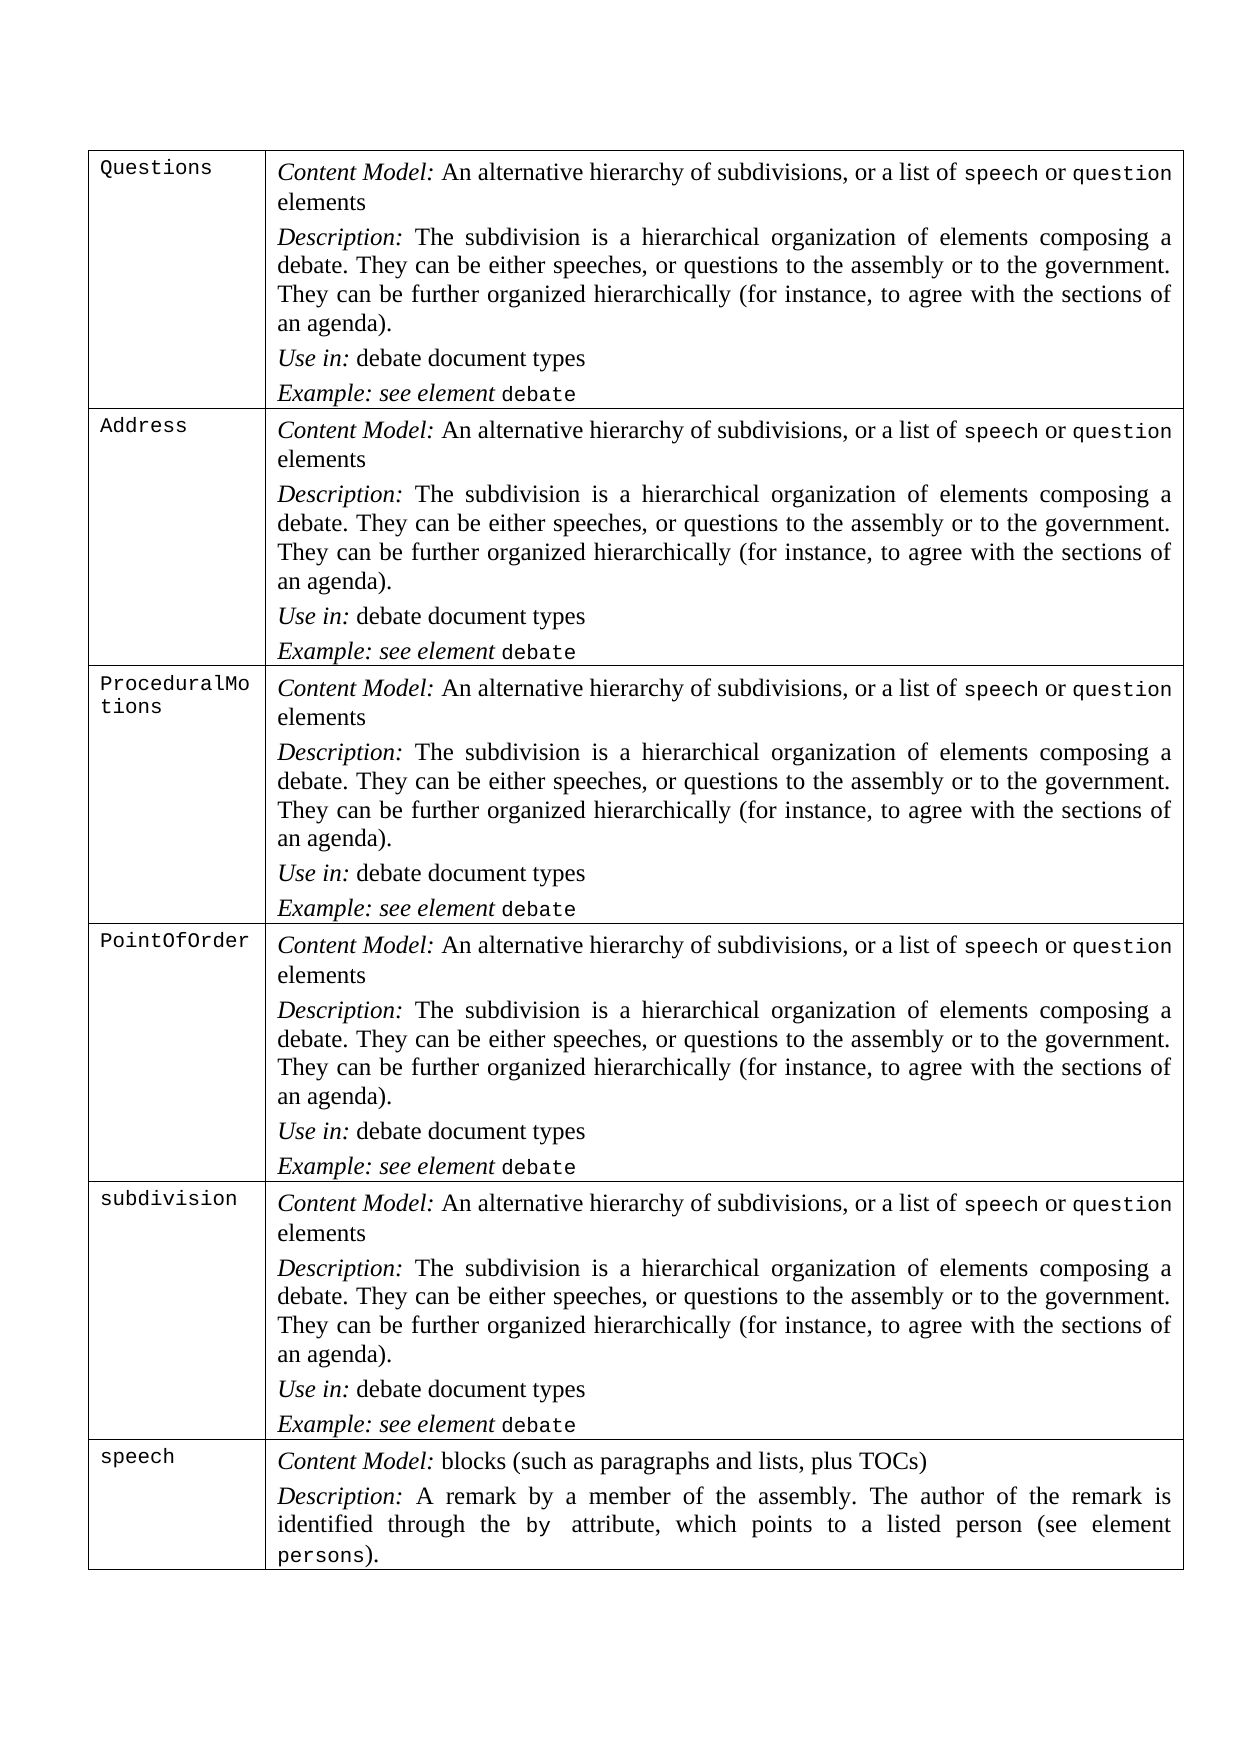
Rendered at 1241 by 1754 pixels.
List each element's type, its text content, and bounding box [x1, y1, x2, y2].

table_cell Content Model: blocks (such as paragraphs and lists, plus TOCs) Description: A remark by a member of the assembly. The author of the remark is identified through the by attribute, which points to a listed person (see element persons). [266, 1440, 1183, 1569]
table_cell Address [89, 409, 265, 665]
table_cell PointOfOrder [89, 924, 265, 1181]
table_cell Questions [89, 151, 265, 408]
table_cell ProceduralMotions [89, 666, 265, 923]
table_cell subdivision [89, 1182, 265, 1438]
table_cell Content Model: An alternative hierarchy of subdivisions, or a list of speech or question elements Description: The subdivision is a hierarchical organization of elements composing a debate. They can be either speeches, or questions to the assembly or to the government. They can be further organized hierarchically (for instance, to agree with the sections of an agenda). Use in: debate document types Example: see element debate [266, 666, 1183, 923]
table_cell Content Model: An alternative hierarchy of subdivisions, or a list of speech or question elements Description: The subdivision is a hierarchical organization of elements composing a debate. They can be either speeches, or questions to the assembly or to the government. They can be further organized hierarchically (for instance, to agree with the sections of an agenda). Use in: debate document types Example: see element debate [266, 151, 1183, 408]
table_cell Content Model: An alternative hierarchy of subdivisions, or a list of speech or question elements Description: The subdivision is a hierarchical organization of elements composing a debate. They can be either speeches, or questions to the assembly or to the government. They can be further organized hierarchically (for instance, to agree with the sections of an agenda). Use in: debate document types Example: see element debate [266, 924, 1183, 1181]
table_cell speech [89, 1440, 265, 1569]
table_cell Content Model: An alternative hierarchy of subdivisions, or a list of speech or question elements Description: The subdivision is a hierarchical organization of elements composing a debate. They can be either speeches, or questions to the assembly or to the government. They can be further organized hierarchically (for instance, to agree with the sections of an agenda). Use in: debate document types Example: see element debate [266, 409, 1183, 665]
table_cell Content Model: An alternative hierarchy of subdivisions, or a list of speech or question elements Description: The subdivision is a hierarchical organization of elements composing a debate. They can be either speeches, or questions to the assembly or to the government. They can be further organized hierarchically (for instance, to agree with the sections of an agenda). Use in: debate document types Example: see element debate [266, 1182, 1183, 1438]
